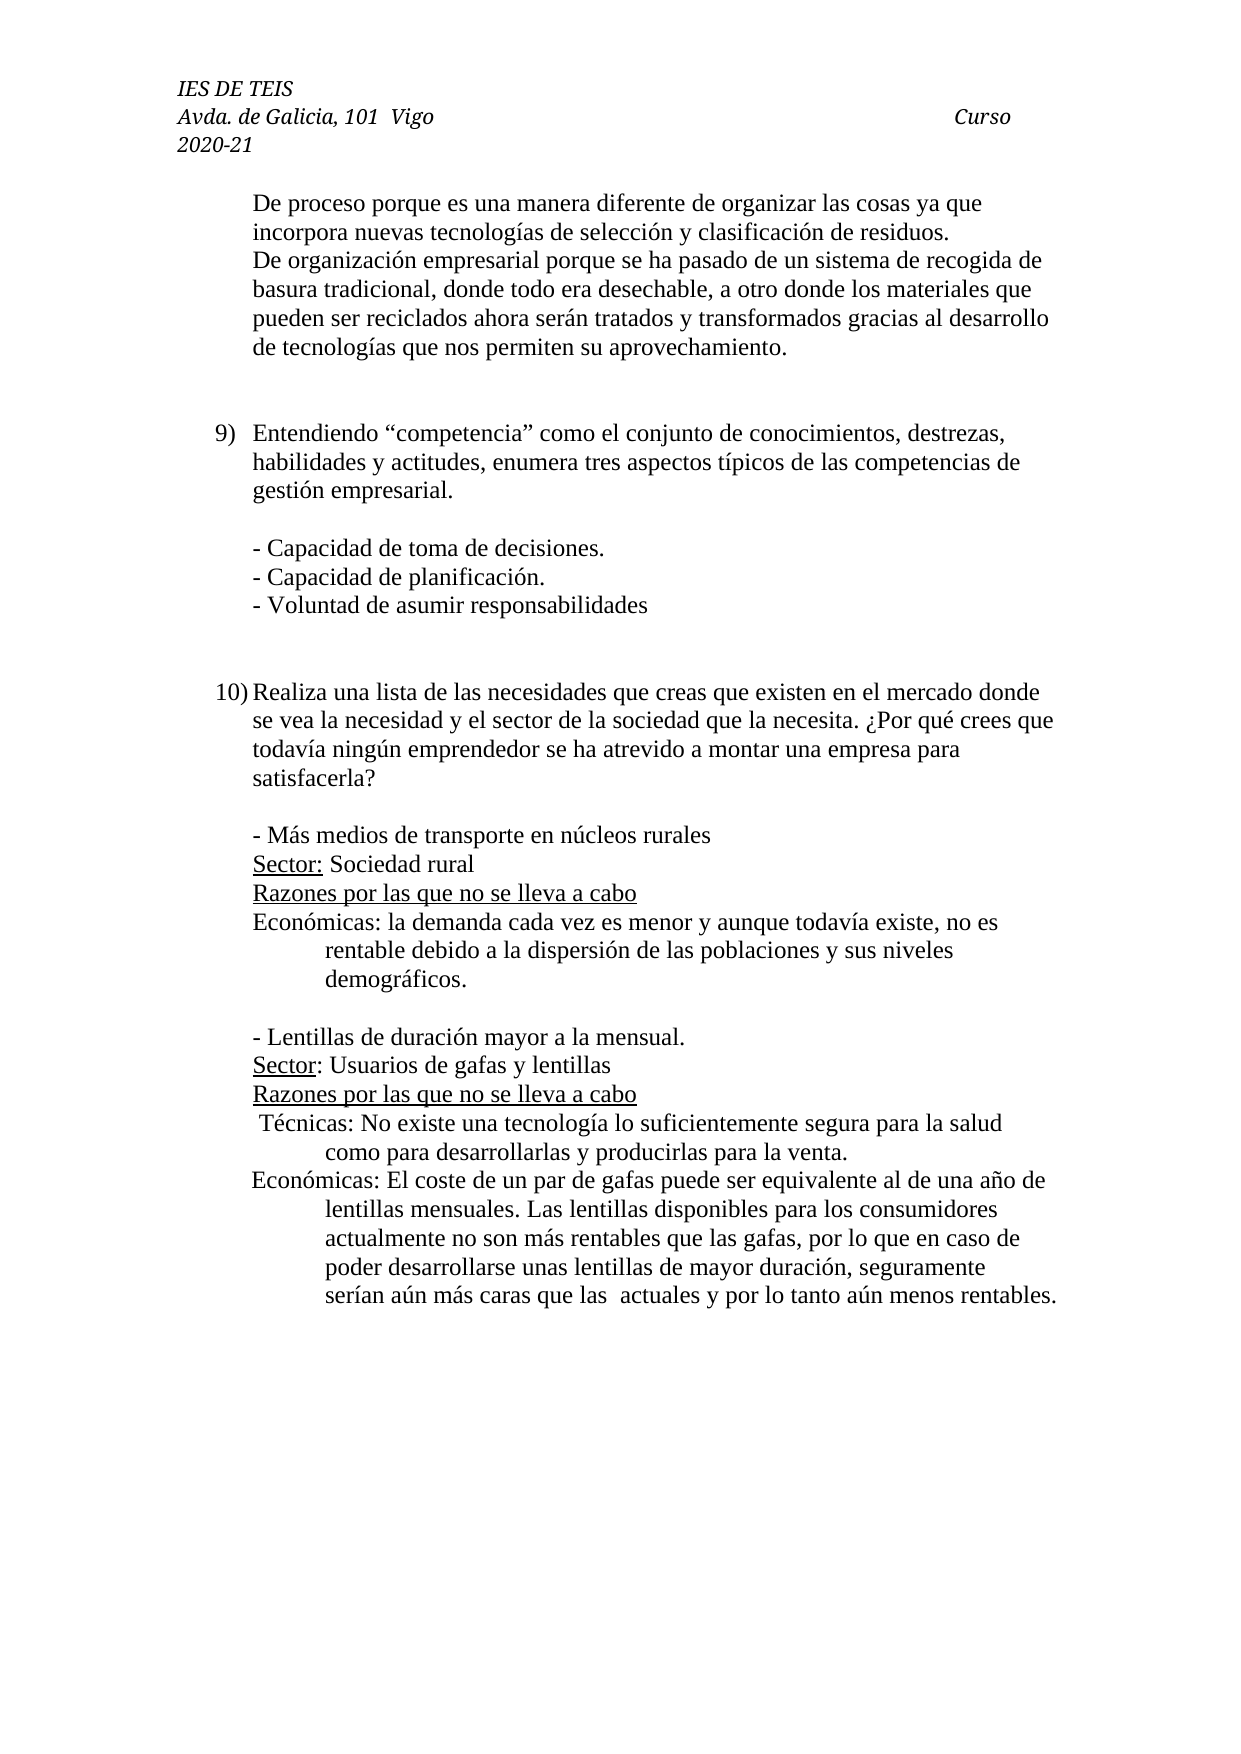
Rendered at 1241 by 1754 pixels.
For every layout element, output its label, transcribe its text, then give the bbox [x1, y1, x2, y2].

list - Lentillas de duración mayor a la mensual. [252, 1022, 1063, 1050]
list Razones por las que no se lleva a cabo [252, 1079, 1063, 1108]
list - Capacidad de toma de decisiones. [252, 533, 1063, 562]
list Razones por las que no se lleva a cabo [252, 878, 1063, 907]
list Realiza una lista de las necesidades que creas que existen en el mercado donde se vea la necesidad y el sector de la sociedad que la necesita. ¿Por qué crees que todavía ningún emprendedor se ha atrevido a montar una empresa para satisfacerla? [215, 677, 1063, 792]
list - Más medios de transporte en núcleos rurales [252, 820, 1063, 849]
list Sector: Usuarios de gafas y lentillas [252, 1050, 1063, 1079]
list Entendiendo “competencia” como el conjunto de conocimientos, destrezas, habilidades y actitudes, enumera tres aspectos típicos de las competencias de gestión empresarial. [215, 418, 1063, 504]
list Sector: Sociedad rural [252, 849, 1063, 878]
list De organización empresarial porque se ha pasado de un sistema de recogida de basura tradicional, donde todo era desechable, a otro donde los materiales que pueden ser reciclados ahora serán tratados y transformados gracias al desarrollo de tecnologías que nos permiten su aprovechamiento. [252, 245, 1063, 360]
list - Capacidad de planificación. [252, 562, 1063, 590]
list Técnicas: No existe una tecnología lo suficientemente segura para la salud como para desarrollarlas y producirlas para la venta. [252, 1108, 1063, 1165]
list - Voluntad de asumir responsabilidades [252, 590, 1063, 619]
list Económicas: El coste de un par de gafas puede ser equivalente al de una año de lentillas mensuales. Las lentillas disponibles para los consumidores actualmente no son más rentables que las gafas, por lo que en caso de poder desarrollarse unas lentillas de mayor duración, seguramente serían aún más caras que las actuales y por lo tanto aún menos rentables. [177, 1165, 1063, 1309]
list Económicas: la demanda cada vez es menor y aunque todavía existe, no es rentable debido a la dispersión de las poblaciones y sus niveles demográficos. [252, 907, 1063, 993]
list De proceso porque es una manera diferente de organizar las cosas ya que incorpora nuevas tecnologías de selección y clasificación de residuos. [252, 188, 1063, 245]
